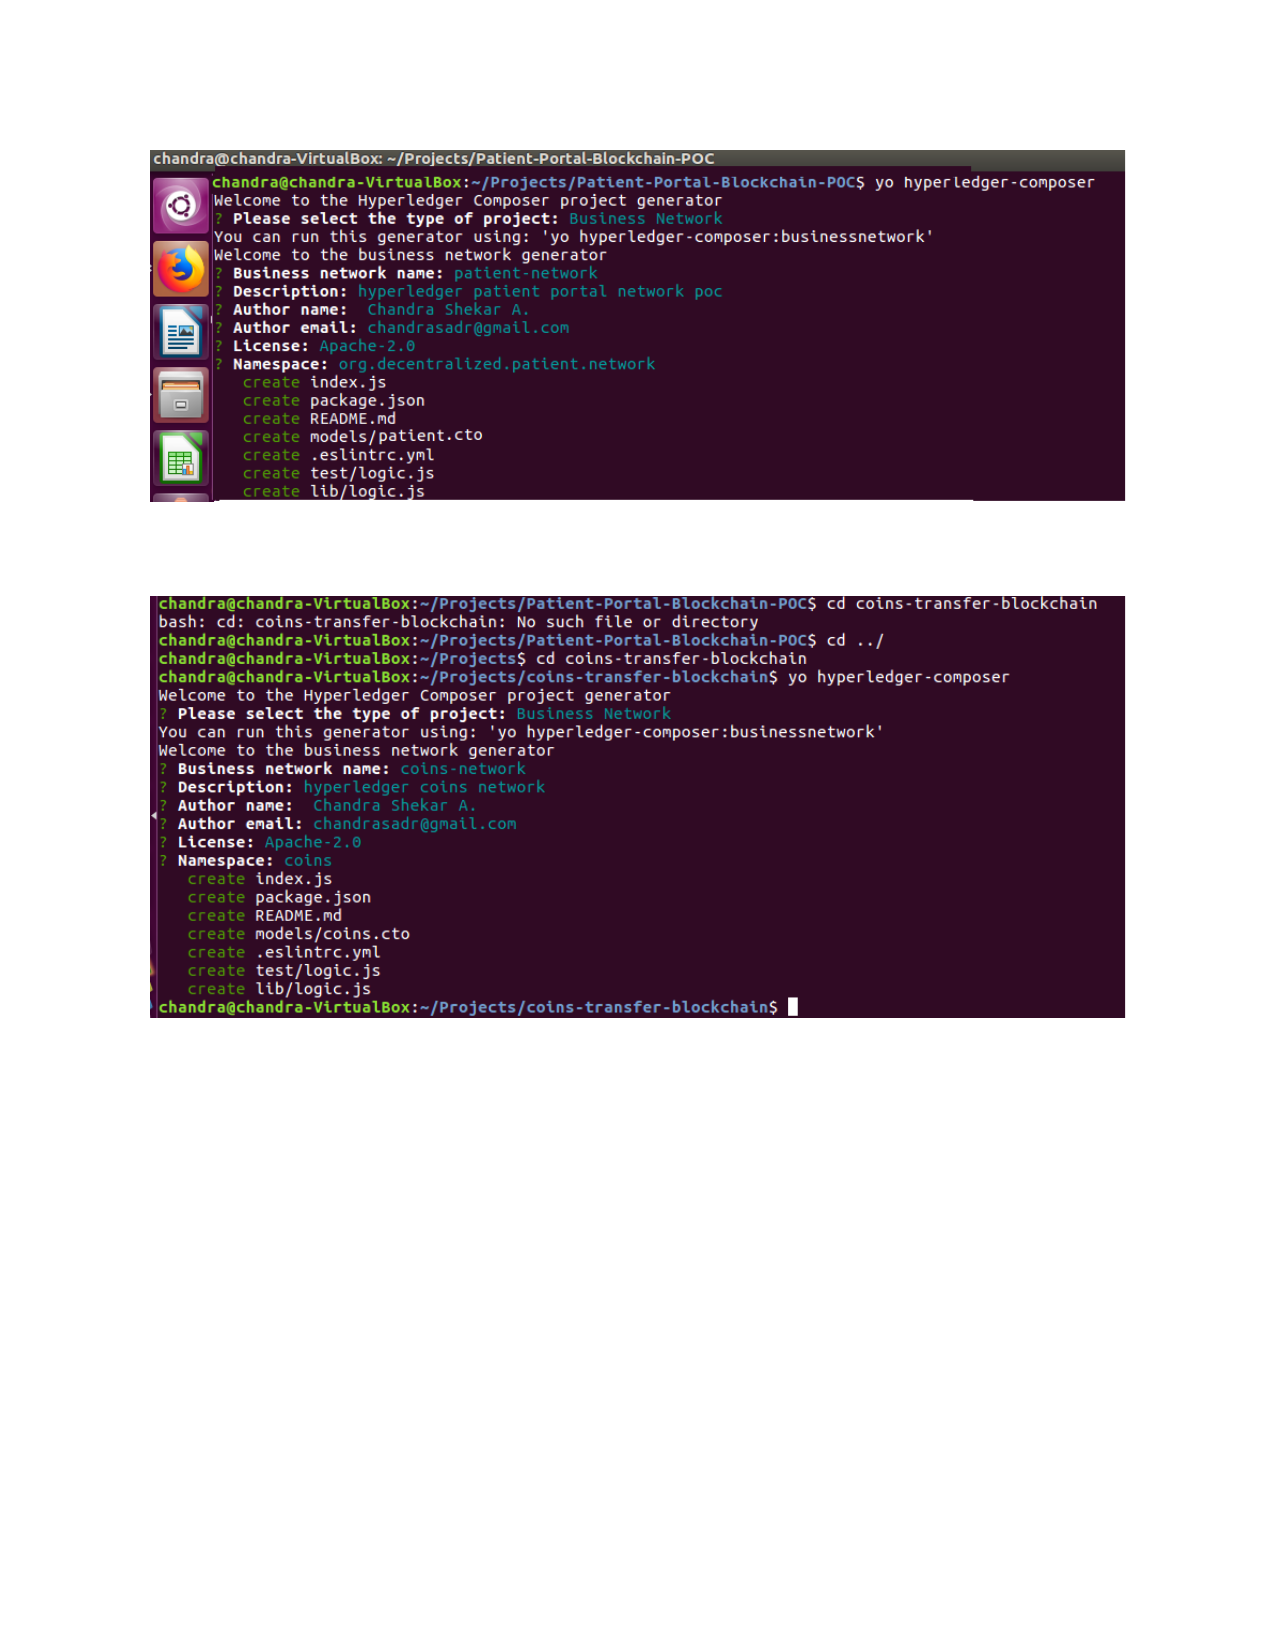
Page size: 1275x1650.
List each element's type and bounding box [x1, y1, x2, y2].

picture [150, 150, 1125, 502]
picture [150, 596, 1125, 1018]
